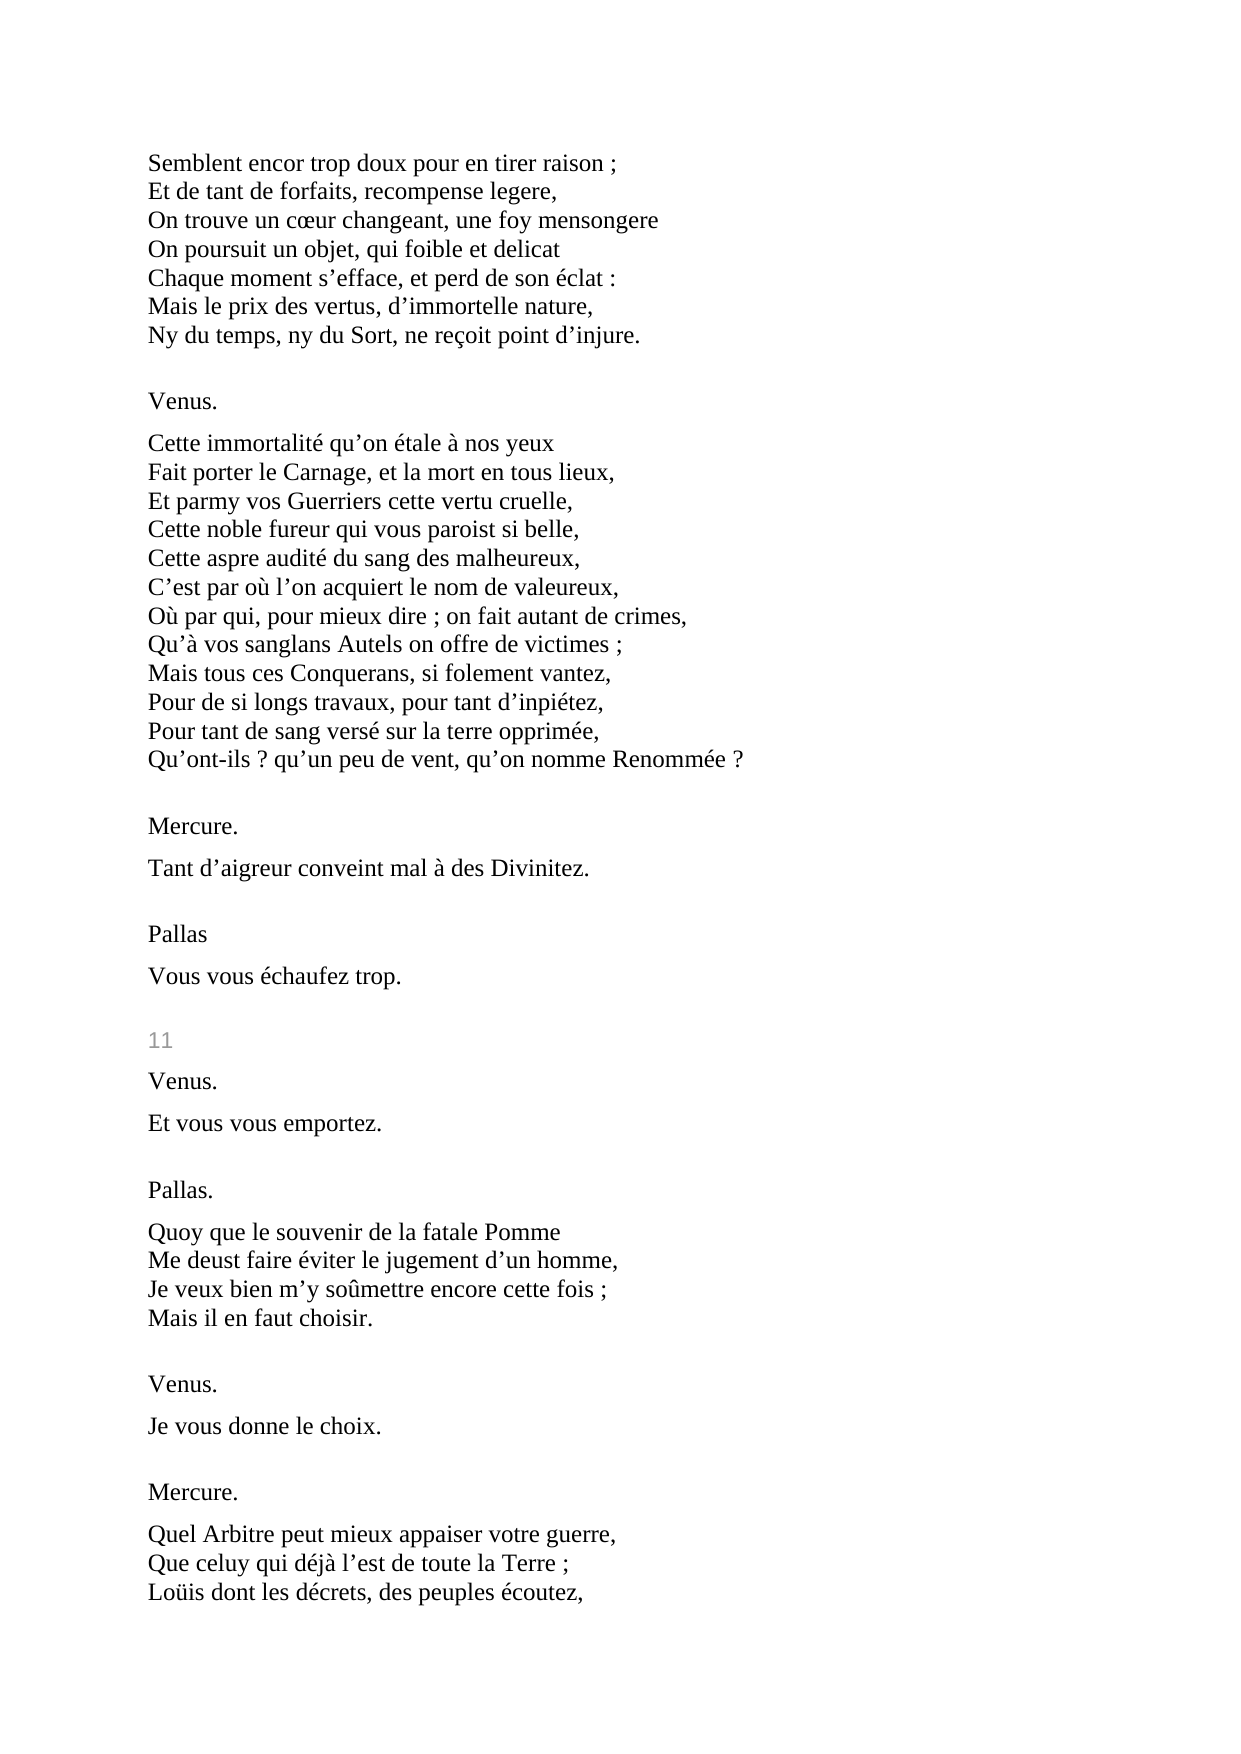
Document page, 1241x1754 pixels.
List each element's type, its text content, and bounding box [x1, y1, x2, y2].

text Fait porter le Carnage, et la mort en tous lieux, [148, 457, 1093, 486]
text Pallas. [148, 1175, 1093, 1203]
text Ny du temps, ny du Sort, ne reçoit point d’injure. [148, 320, 1093, 349]
text Et de tant de forfaits, recompense legere, [148, 176, 1093, 205]
text Et vous vous emportez. [148, 1108, 1093, 1137]
text Où par qui, pour mieux dire ; on fait autant de crimes, [148, 601, 1093, 629]
text Me deust faire éviter le jugement d’un homme, [148, 1245, 1093, 1274]
text Cette aspre audité du sang des malheureux, [148, 543, 1093, 572]
text On poursuit un objet, qui foible et delicat [148, 234, 1093, 263]
text Cette noble fureur qui vous paroist si belle, [148, 514, 1093, 543]
text Pour de si longs travaux, pour tant d’inpiétez, [148, 687, 1093, 716]
text Je vous donne le choix. [148, 1411, 1093, 1440]
text Semblent encor trop doux pour en tirer raison ; [148, 148, 1093, 176]
text Mercure. [148, 811, 1093, 840]
text Qu’ont-ils ? qu’un peu de vent, qu’on nomme Renommée ? [148, 744, 1093, 773]
text Qu’à vos sanglans Autels on offre de victimes ; [148, 629, 1093, 658]
text Vous vous échaufez trop. [148, 961, 1093, 990]
text 11 [148, 1027, 1093, 1054]
text Pour tant de sang versé sur la terre opprimée, [148, 716, 1093, 744]
text Quoy que le souvenir de la fatale Pomme [148, 1217, 1093, 1245]
text Tant d’aigreur conveint mal à des Divinitez. [148, 853, 1093, 882]
text Venus. [148, 1066, 1093, 1095]
text Mais le prix des vertus, d’immortelle nature, [148, 291, 1093, 320]
text Loüis dont les décrets, des peuples écoutez, [148, 1577, 1093, 1606]
text Que celuy qui déjà l’est de toute la Terre ; [148, 1548, 1093, 1577]
text Quel Arbitre peut mieux appaiser votre guerre, [148, 1519, 1093, 1548]
text Pallas [148, 919, 1093, 948]
text Venus. [148, 386, 1093, 415]
text Et parmy vos Guerriers cette vertu cruelle, [148, 486, 1093, 514]
text Mais tous ces Conquerans, si folement vantez, [148, 658, 1093, 687]
text Cette immortalité qu’on étale à nos yeux [148, 428, 1093, 457]
text Venus. [148, 1369, 1093, 1398]
text C’est par où l’on acquiert le nom de valeureux, [148, 572, 1093, 601]
text On trouve un cœur changeant, une foy mensongere [148, 205, 1093, 234]
text Mercure. [148, 1477, 1093, 1506]
text Je veux bien m’y soûmettre encore cette fois ; [148, 1274, 1093, 1303]
text Mais il en faut choisir. [148, 1303, 1093, 1332]
text Chaque moment s’efface, et perd de son éclat : [148, 263, 1093, 291]
